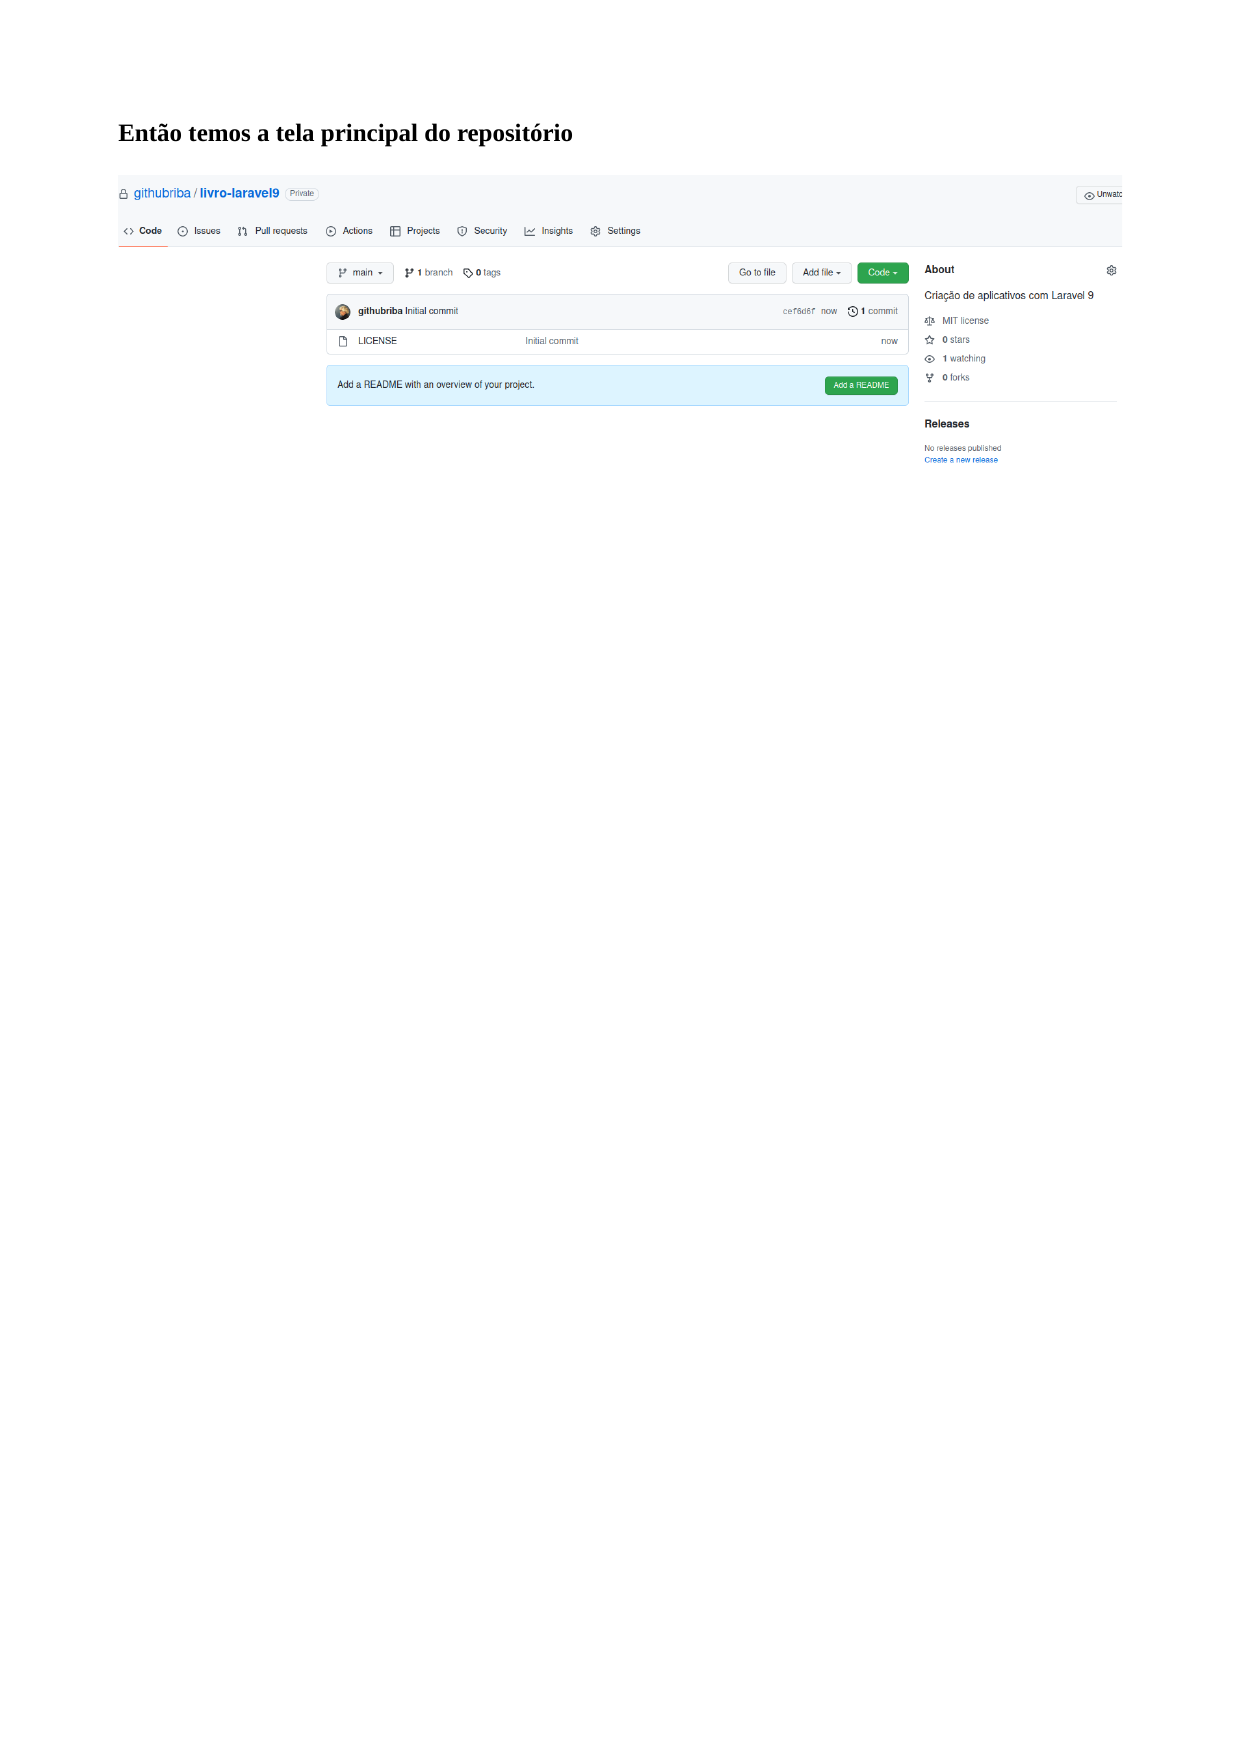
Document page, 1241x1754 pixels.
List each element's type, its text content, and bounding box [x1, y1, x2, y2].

text Então temos a tela principal do repositório [118, 118, 1122, 147]
picture [118, 175, 1123, 476]
